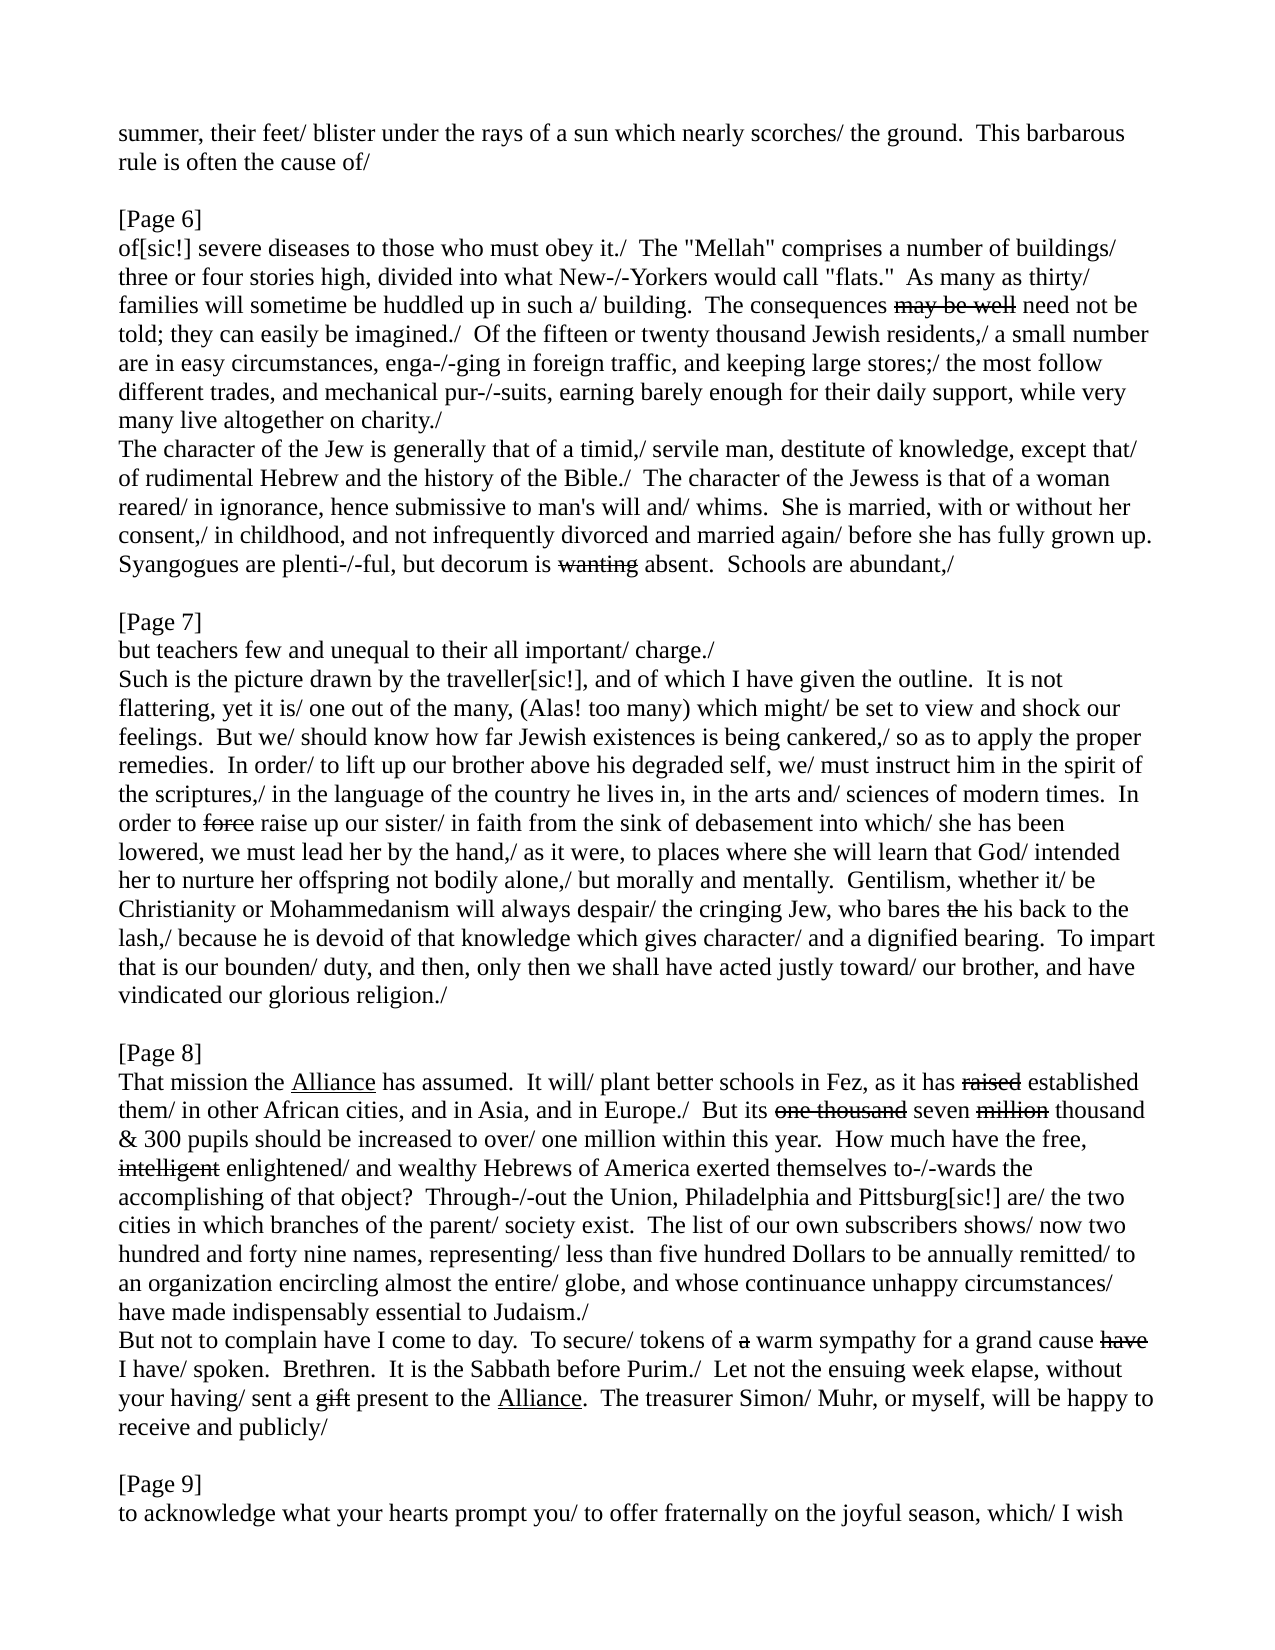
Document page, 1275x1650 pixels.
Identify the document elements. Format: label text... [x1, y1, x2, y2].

text to acknowledge what your hearts prompt you/ to offer fraternally on the joyful season, which/ I wish [118, 1498, 1157, 1527]
text [Page 7] [118, 607, 1157, 636]
text [Page 8] [118, 1038, 1157, 1067]
text [Page 9] [118, 1469, 1157, 1498]
text of[sic!] severe diseases to those who must obey it./ The "Mellah" comprises a number of buildings/ three or four stories high, divided into what New-/-Yorkers would call "flats." As many as thirty/ families will sometime be huddled up in such a/ building. The consequences may be well need not be told; they can easily be imagined./ Of the fifteen or twenty thousand Jewish residents,/ a small number are in easy circumstances, enga-/-ging in foreign traffic, and keeping large stores;/ the most follow different trades, and mechanical pur-/-suits, earning barely enough for their daily support, while very many live altogether on charity./ [118, 233, 1157, 434]
text Such is the picture drawn by the traveller[sic!], and of which I have given the outline. It is not flattering, yet it is/ one out of the many, (Alas! too many) which might/ be set to view and shock our feelings. But we/ should know how far Jewish existences is being cankered,/ so as to apply the proper remedies. In order/ to lift up our brother above his degraded self, we/ must instruct him in the spirit of the scriptures,/ in the language of the country he lives in, in the arts and/ sciences of modern times. In order to force raise up our sister/ in faith from the sink of debasement into which/ she has been lowered, we must lead her by the hand,/ as it were, to places where she will learn that God/ intended her to nurture her offspring not bodily alone,/ but morally and mentally. Gentilism, whether it/ be Christianity or Mohammedanism will always despair/ the cringing Jew, who bares the his back to the lash,/ because he is devoid of that knowledge which gives character/ and a dignified bearing. To impart that is our bounden/ duty, and then, only then we shall have acted justly toward/ our brother, and have vindicated our glorious religion./ [118, 664, 1157, 1009]
text summer, their feet/ blister under the rays of a sun which nearly scorches/ the ground. This barbarous rule is often the cause of/ [118, 118, 1157, 176]
text But not to complain have I come to day. To secure/ tokens of a warm sympathy for a grand cause have I have/ spoken. Brethren. It is the Sabbath before Purim./ Let not the ensuing week elapse, without your having/ sent a gift present to the Alliance. The treasurer Simon/ Muhr, or myself, will be happy to receive and publicly/ [118, 1326, 1157, 1441]
text The character of the Jew is generally that of a timid,/ servile man, destitute of knowledge, except that/ of rudimental Hebrew and the history of the Bible./ The character of the Jewess is that of a woman reared/ in ignorance, hence submissive to man's will and/ whims. She is married, with or without her consent,/ in childhood, and not infrequently divorced and married again/ before she has fully grown up. Syangogues are plenti-/-ful, but decorum is wanting absent. Schools are abundant,/ [118, 434, 1157, 578]
text but teachers few and unequal to their all important/ charge./ [118, 636, 1157, 664]
text [Page 6] [118, 204, 1157, 233]
text That mission the Alliance has assumed. It will/ plant better schools in Fez, as it has raised established them/ in other African cities, and in Asia, and in Europe./ But its one thousand seven million thousand & 300 pupils should be increased to over/ one million within this year. How much have the free, intelligent enlightened/ and wealthy Hebrews of America exerted themselves to-/-wards the accomplishing of that object? Through-/-out the Union, Philadelphia and Pittsburg[sic!] are/ the two cities in which branches of the parent/ society exist. The list of our own subscribers shows/ now two hundred and forty nine names, representing/ less than five hundred Dollars to be annually remitted/ to an organization encircling almost the entire/ globe, and whose continuance unhappy circumstances/ have made indispensably essential to Judaism./ [118, 1067, 1157, 1326]
